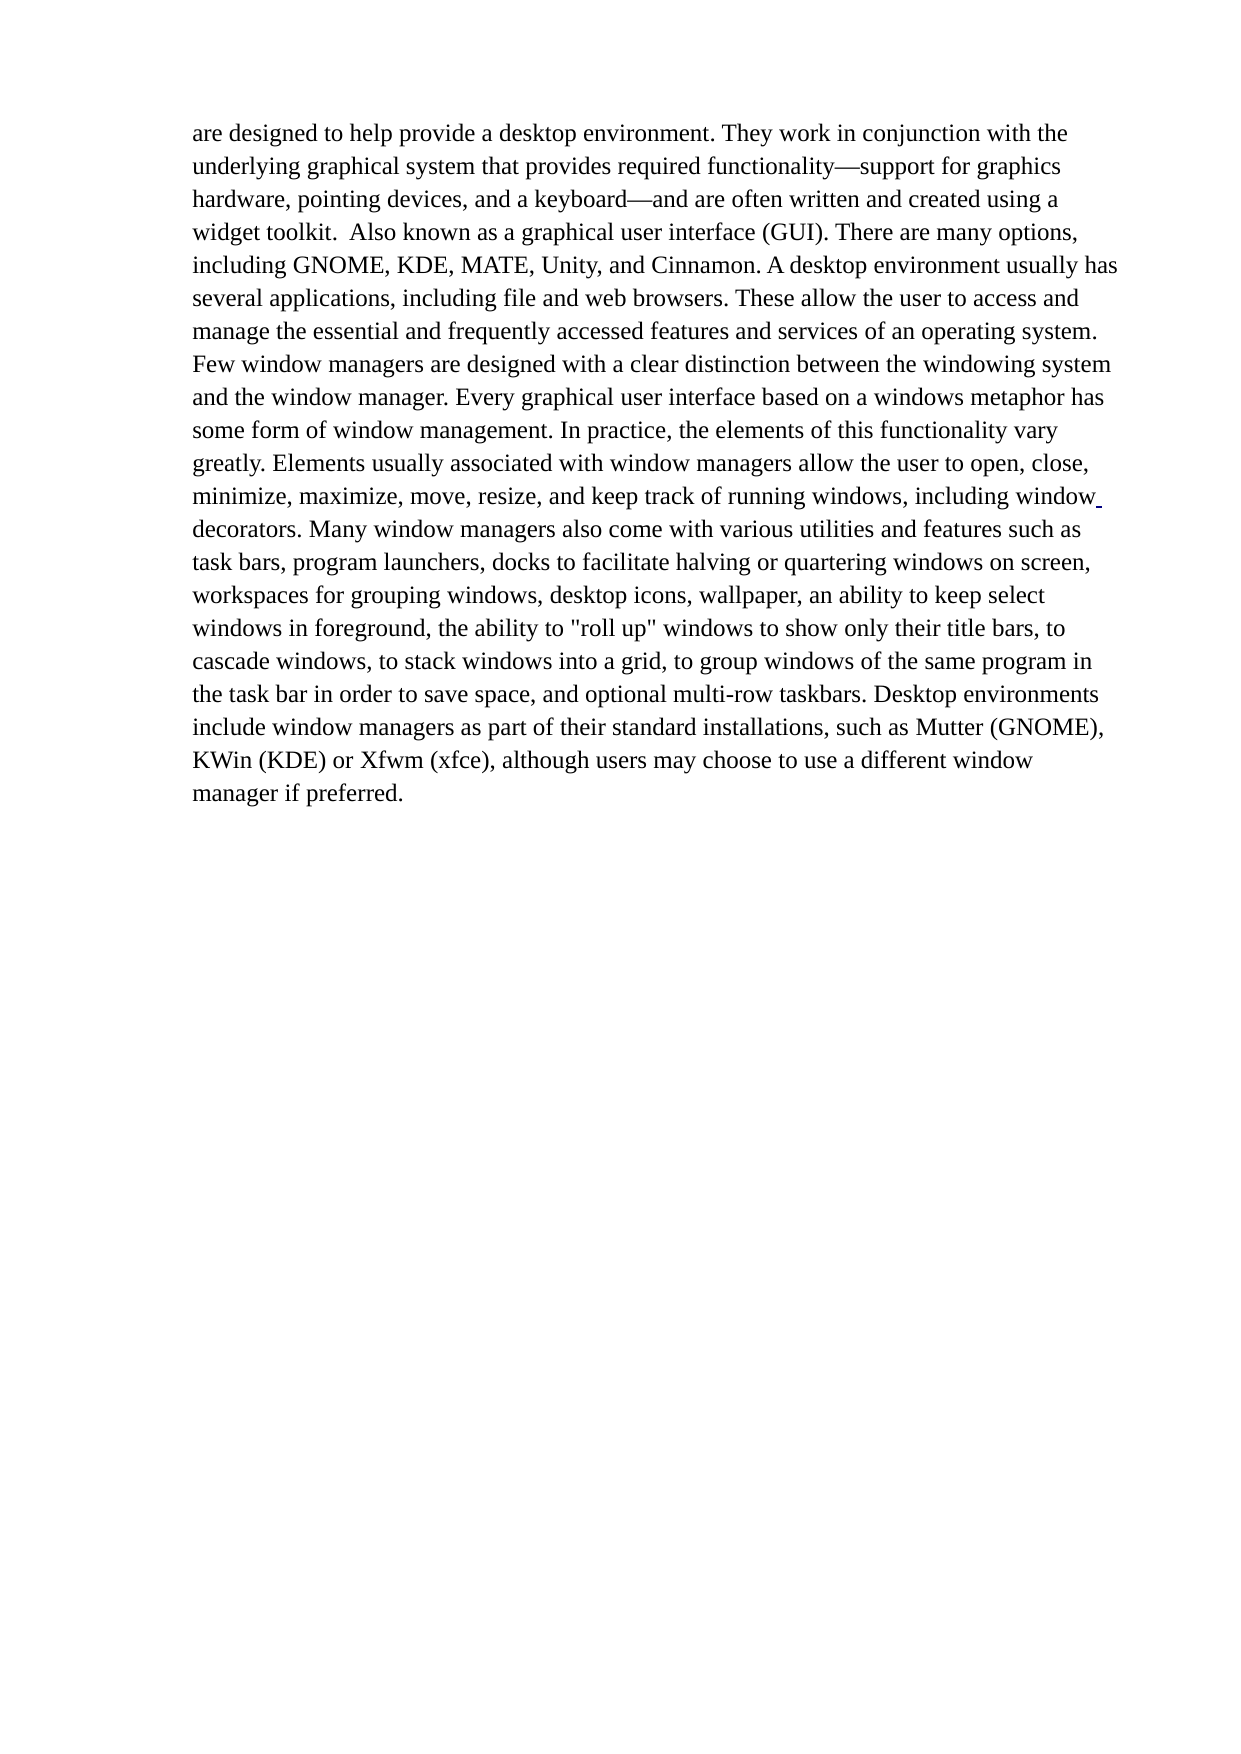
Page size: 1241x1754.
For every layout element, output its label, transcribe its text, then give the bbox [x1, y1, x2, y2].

list are designed to help provide a desktop environment. They work in conjunction with the underlying graphical system that provides required functionality—support for graphics hardware, pointing devices, and a keyboard—and are often written and created using a widget toolkit. Also known as a graphical user interface (GUI). There are many options, including GNOME, KDE, MATE, Unity, and Cinnamon. A desktop environment usually has several applications, including file and web browsers. These allow the user to access and manage the essential and frequently accessed features and services of an operating system. Few window managers are designed with a clear distinction between the windowing system and the window manager. Every graphical user interface based on a windows metaphor has some form of window management. In practice, the elements of this functionality vary greatly. Elements usually associated with window managers allow the user to open, close, minimize, maximize, move, resize, and keep track of running windows, including window decorators. Many window managers also come with various utilities and features such as task bars, program launchers, docks to facilitate halving or quartering windows on screen, workspaces for grouping windows, desktop icons, wallpaper, an ability to keep select windows in foreground, the ability to "roll up" windows to show only their title bars, to cascade windows, to stack windows into a grid, to group windows of the same program in the task bar in order to save space, and optional multi-row taskbars. Desktop environments include window managers as part of their standard installations, such as Mutter (GNOME), KWin (KDE) or Xfwm (xfce), although users may choose to use a different window manager if preferred. [162, 118, 1122, 807]
